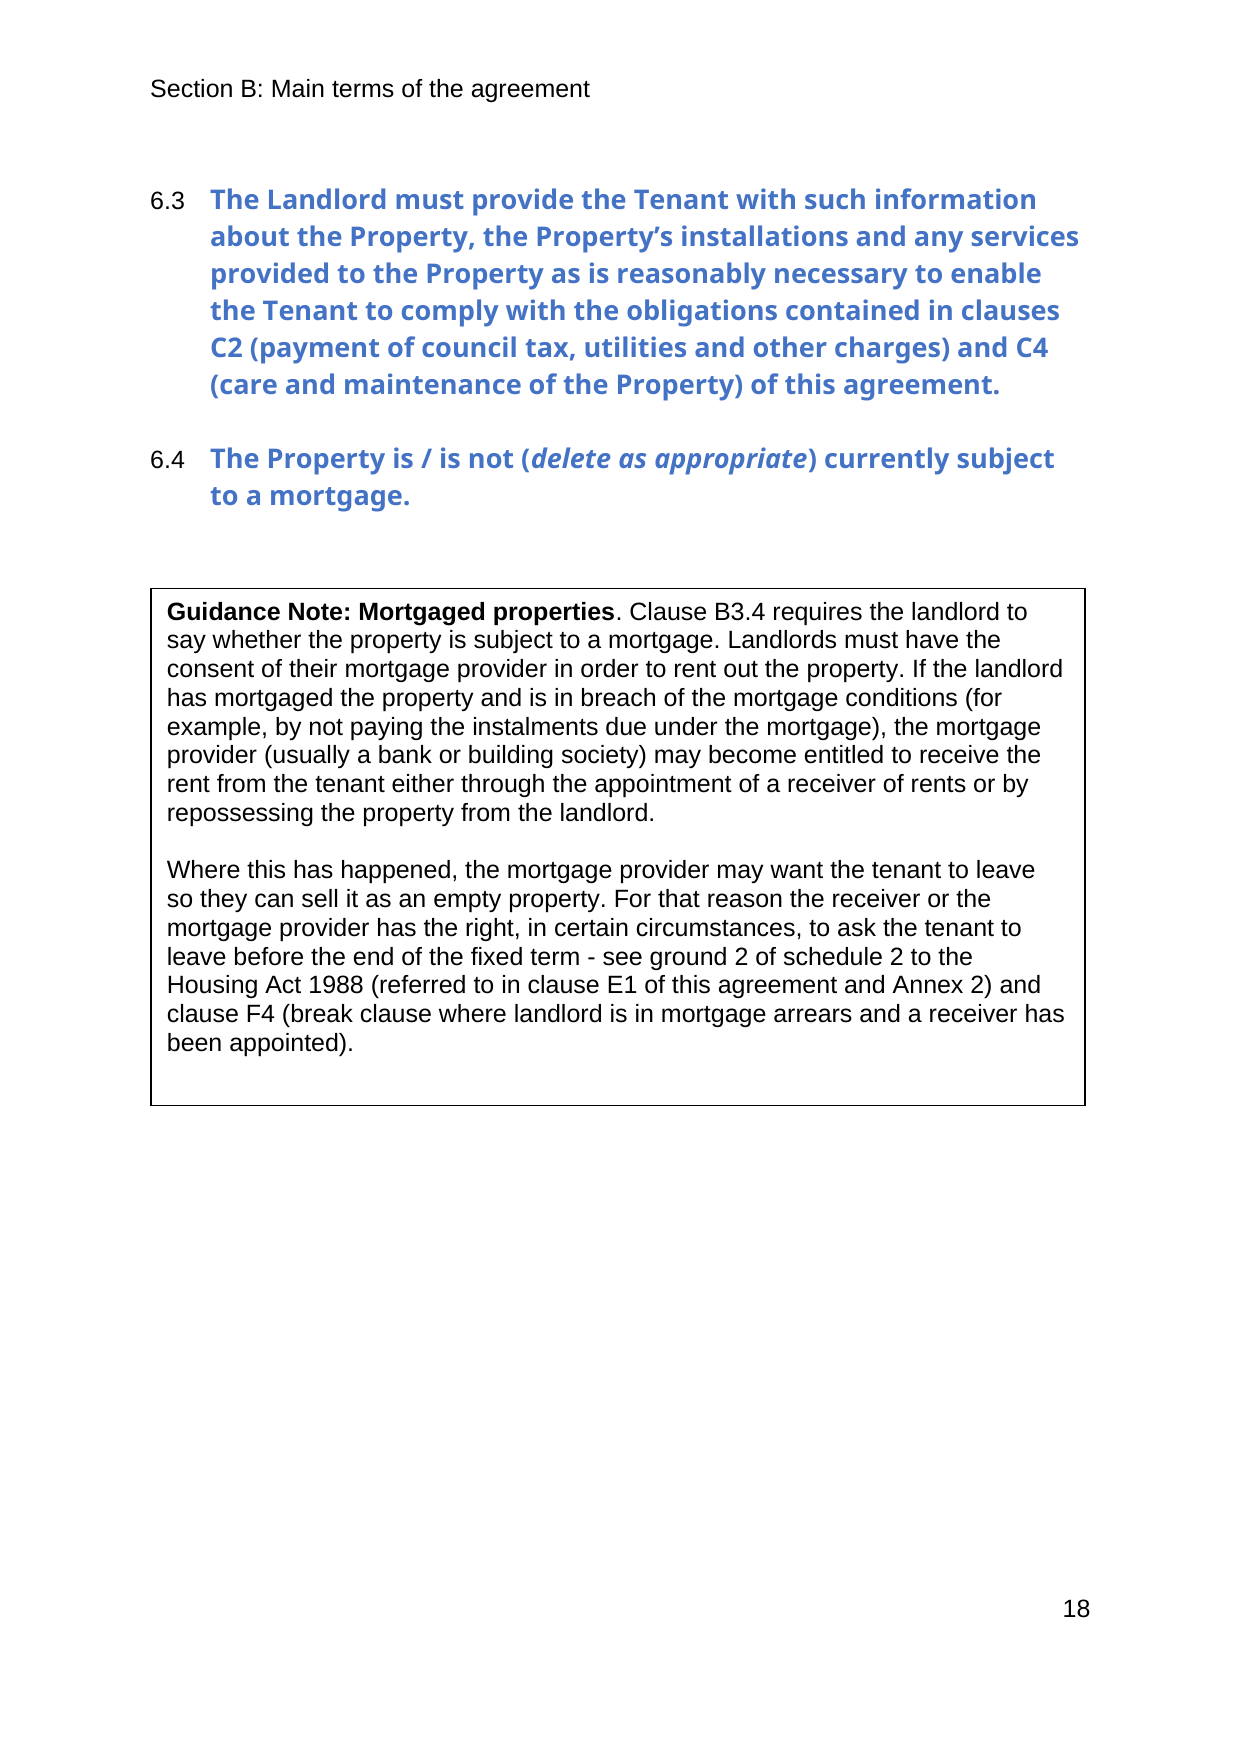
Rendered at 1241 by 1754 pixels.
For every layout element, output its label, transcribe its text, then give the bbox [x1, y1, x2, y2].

subtitle The Property is / is not (delete as appropriate) currently subject to a mortgage. [150, 439, 1090, 513]
text Where this has happened, the mortgage provider may want the tenant to leave so they can sell it as an empty property. For that reason the receiver or the mortgage provider has the right, in certain circumstances, to ask the tenant to leave before the end of the fixed term - see ground 2 of schedule 2 to the Housing Act 1988 (referred to in clause E1 of this agreement and Annex 2) and clause F4 (break clause where landlord is in mortgage arrears and a receiver has been appointed). [167, 855, 1069, 1057]
subtitle The Landlord must provide the Tenant with such information about the Property, the Property’s installations and any services provided to the Property as is reasonably necessary to enable the Tenant to comply with the obligations contained in clauses C2 (payment of council tax, utilities and other charges) and C4 (care and maintenance of the Property) of this agreement. [150, 181, 1090, 402]
text Guidance Note: Mortgaged properties. Clause B3.4 requires the landlord to say whether the property is subject to a mortgage. Landlords must have the consent of their mortgage provider in order to rent out the property. If the landlord has mortgaged the property and is in breach of the mortgage conditions (for example, by not paying the instalments due under the mortgage), the mortgage provider (usually a bank or building society) may become entitled to receive the rent from the tenant either through the appointment of a receiver of rents or by repossessing the property from the landlord. [167, 597, 1069, 827]
